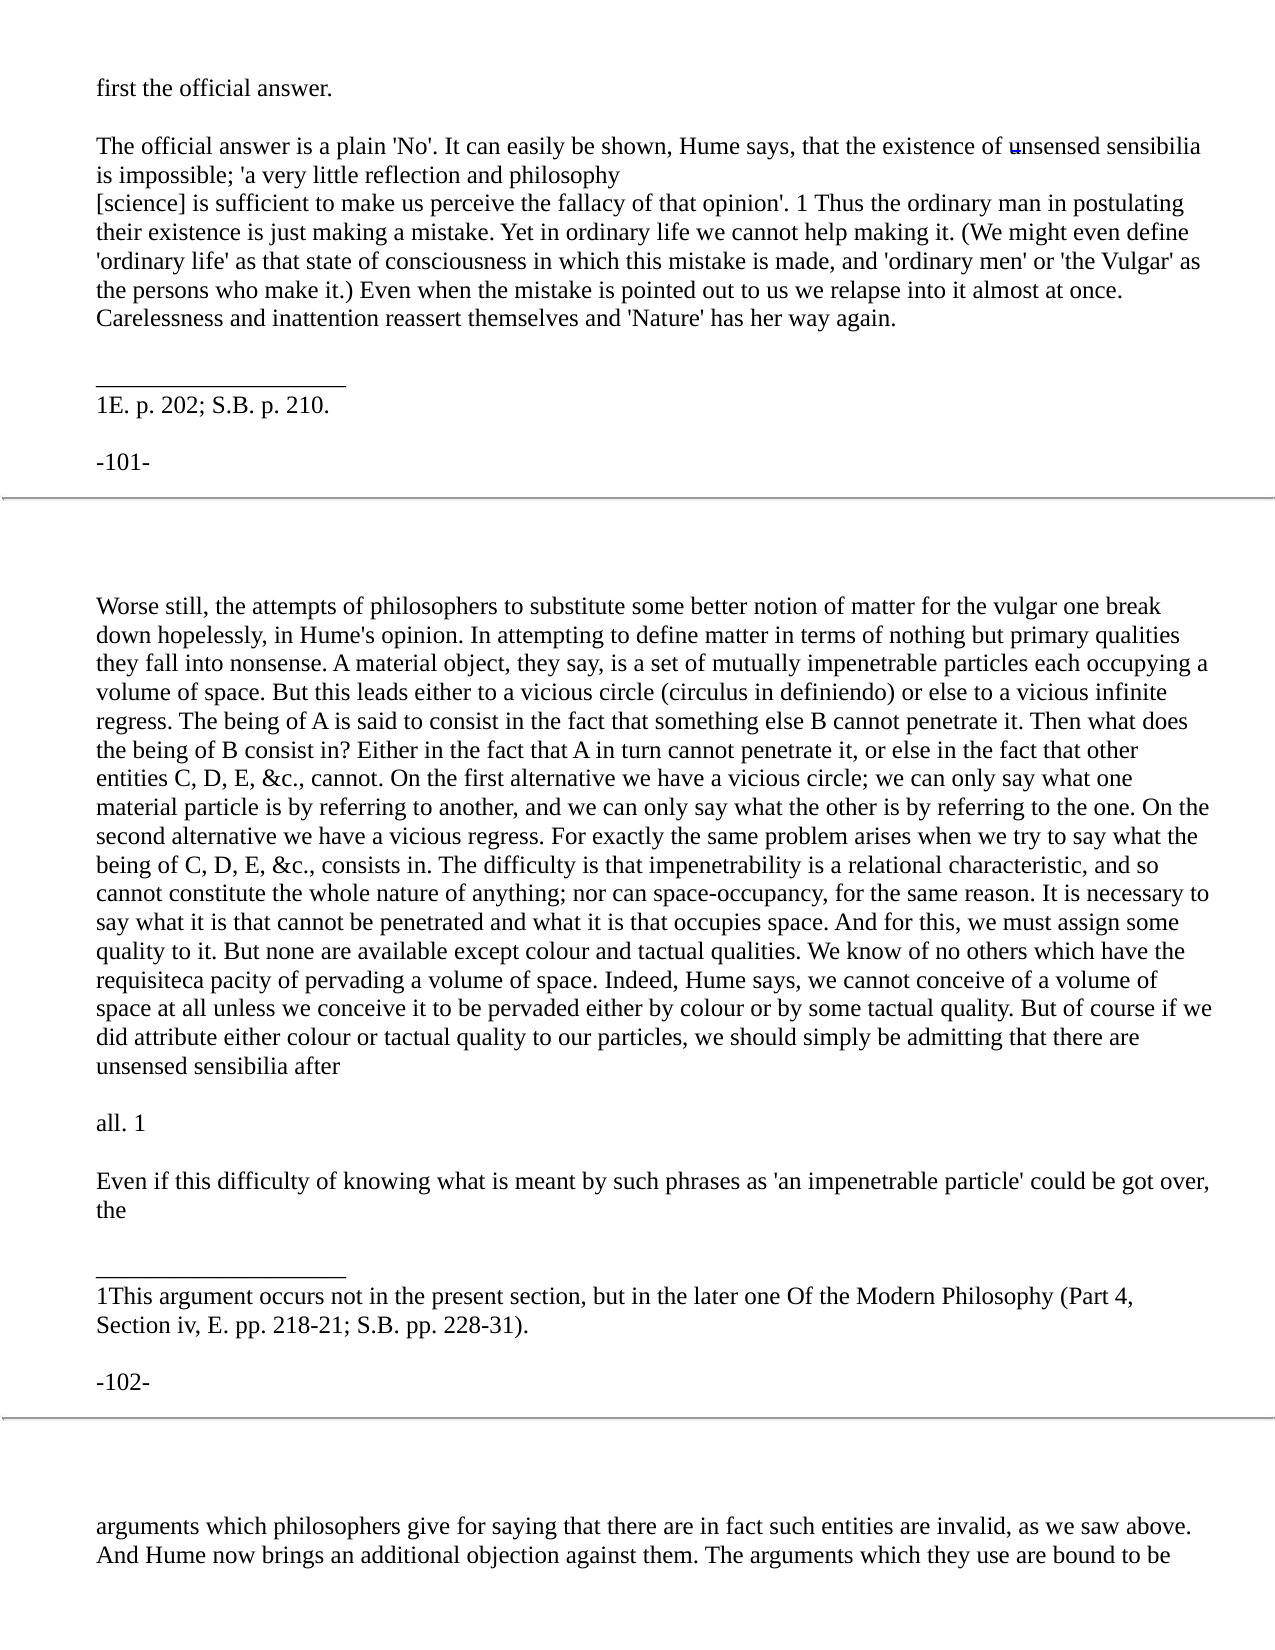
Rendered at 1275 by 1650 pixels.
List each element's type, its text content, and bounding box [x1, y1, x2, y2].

text -101- [96, 447, 1212, 476]
text arguments which philosophers give for saying that there are in fact such entities are invalid, as we saw above. And Hume now brings an additional objection against them. The arguments which they use are bound to be [96, 1511, 1212, 1568]
text ____________________ [96, 1252, 1212, 1281]
text [science] is sufficient to make us perceive the fallacy of that opinion'. 1 Thus the ordinary man in postulating their existence is just making a mistake. Yet in ordinary life we cannot help making it. (We might even define 'ordinary life' as that state of consciousness in which this mistake is made, and 'ordinary men' or 'the Vulgar' as the persons who make it.) Even when the mistake is pointed out to us we relapse into it almost at once. Carelessness and inattention reassert themselves and 'Nature' has her way again. [96, 188, 1212, 332]
text -102- [96, 1367, 1212, 1396]
text The official answer is a plain 'No'. It can easily be shown, Hume says, that the existence of unsensed sensibilia is impossible; 'a very little reflection and philosophy [96, 131, 1212, 188]
text all. 1 [96, 1108, 1212, 1137]
text 1This argument occurs not in the present section, but in the later one Of the Modern Philosophy (Part 4, Section iv, E. pp. 218-21; S.B. pp. 228-31). [96, 1281, 1212, 1338]
text Even if this difficulty of knowing what is meant by such phrases as 'an impenetrable particle' could be got over, the [96, 1166, 1212, 1223]
text 1E. p. 202; S.B. p. 210. [96, 390, 1212, 418]
picture [0, 493, 1275, 503]
text first the official answer. [96, 73, 1212, 102]
text Worse still, the attempts of philosophers to substitute some better notion of matter for the vulgar one break down hopelessly, in Hume's opinion. In attempting to define matter in terms of nothing but primary qualities they fall into nonsense. A material object, they say, is a set of mutually impenetrable particles each occupying a volume of space. But this leads either to a vicious circle (circulus in definiendo) or else to a vicious infinite regress. The being of A is said to consist in the fact that something else B cannot penetrate it. Then what does the being of B consist in? Either in the fact that A in turn cannot penetrate it, or else in the fact that other entities C, D, E, &c., cannot. On the first alternative we have a vicious circle; we can only say what one material particle is by referring to another, and we can only say what the other is by referring to the one. On the second alternative we have a vicious regress. For exactly the same problem arises when we try to say what the being of C, D, E, &c., consists in. The difficulty is that impenetrability is a relational characteristic, and so cannot constitute the whole nature of anything; nor can space-occupancy, for the same reason. It is necessary to say what it is that cannot be penetrated and what it is that occupies space. And for this, we must assign some quality to it. But none are available except colour and tactual qualities. We know of no others which have the requisiteca pacity of pervading a volume of space. Indeed, Hume says, we cannot conceive of a volume of space at all unless we conceive it to be pervaded either by colour or by some tactual quality. But of course if we did attribute either colour or tactual quality to our particles, we should simply be admitting that there are unsensed sensibilia after [96, 591, 1212, 1080]
text ____________________ [96, 361, 1212, 390]
picture [0, 1413, 1275, 1423]
